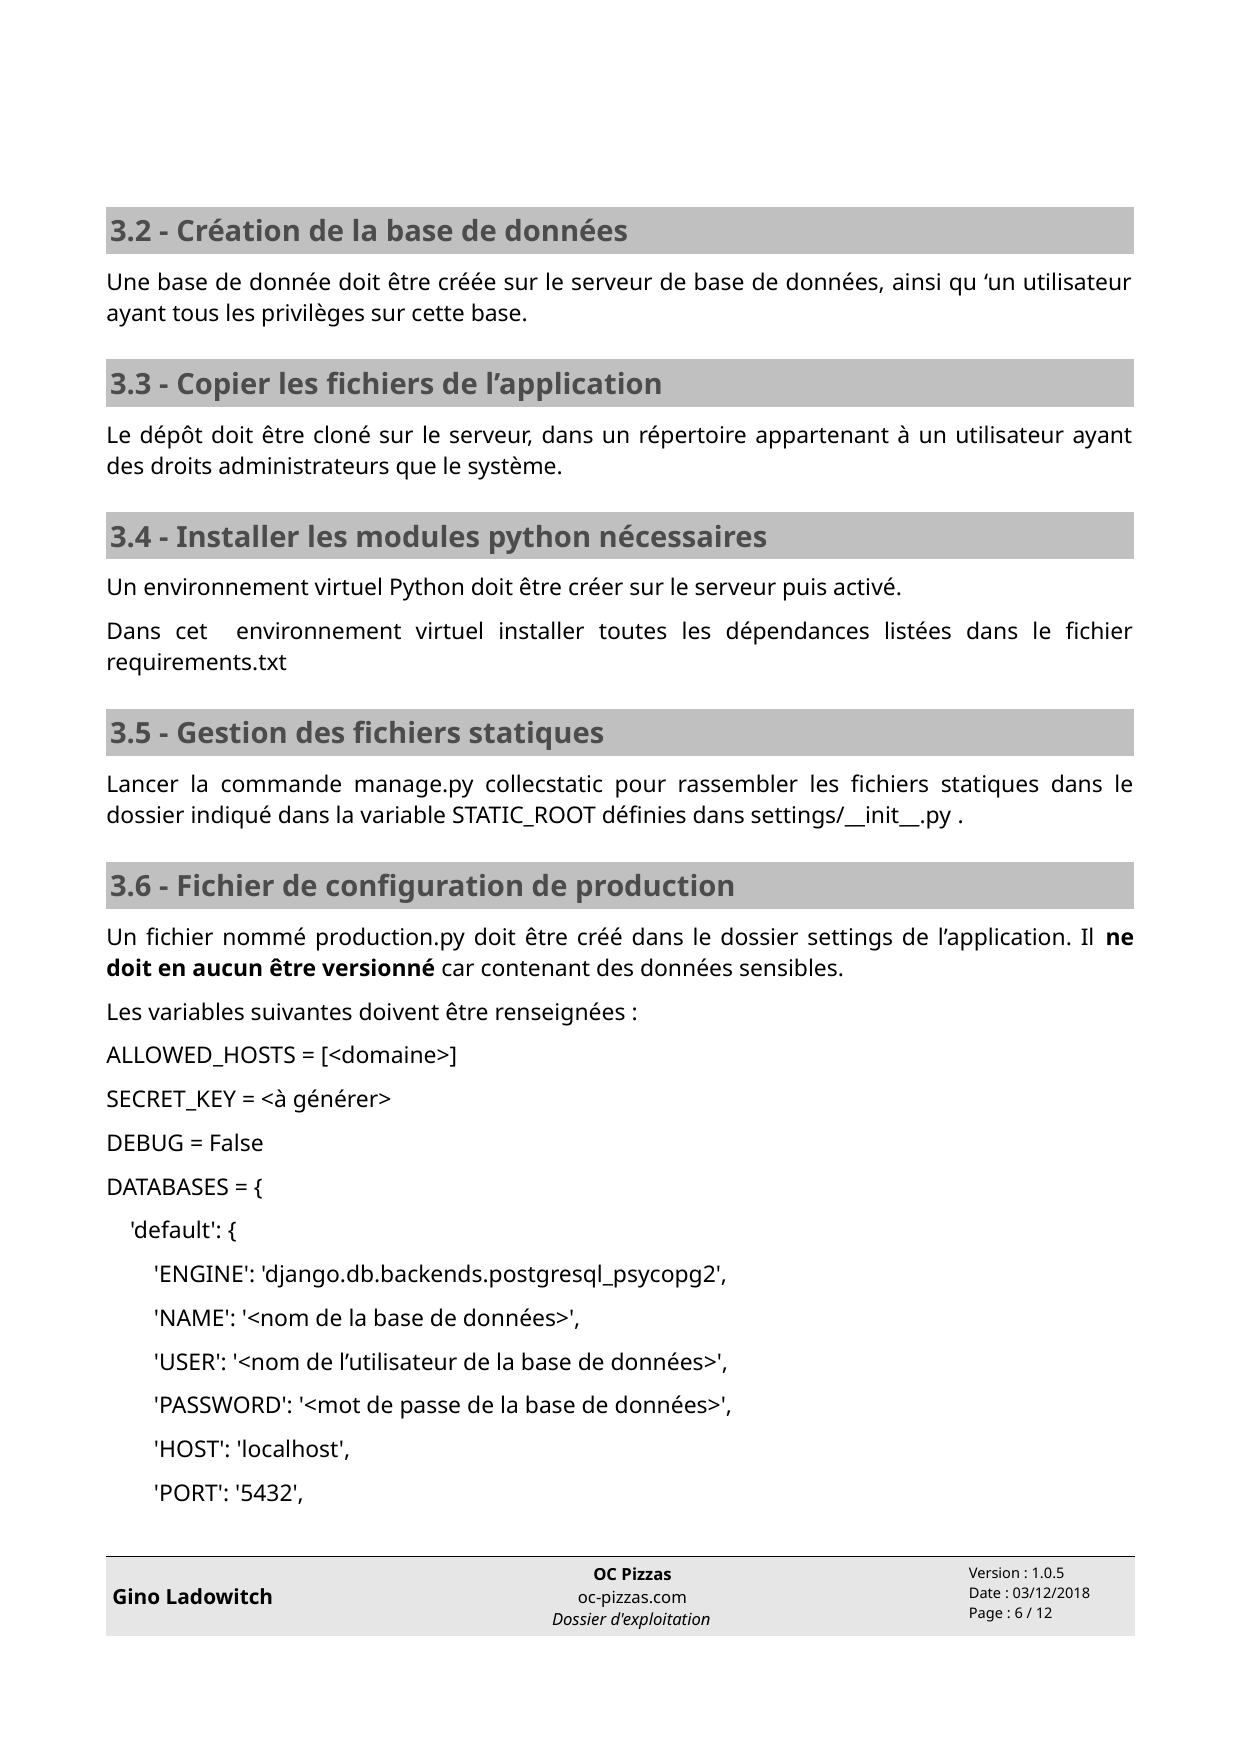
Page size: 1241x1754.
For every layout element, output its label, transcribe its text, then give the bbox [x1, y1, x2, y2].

text 'PORT': '5432', [106, 1477, 1134, 1508]
subtitle Installer les modules python nécessaires [107, 514, 1133, 558]
text Un environnement virtuel Python doit être créer sur le serveur puis activé. [106, 571, 1134, 603]
text 'ENGINE': 'django.db.backends.postgresql_psycopg2', [106, 1258, 1134, 1289]
text DEBUG = False [106, 1127, 1134, 1158]
subtitle Copier les fichiers de l’application [107, 361, 1133, 406]
text DATABASES = { [106, 1171, 1134, 1202]
subtitle Fichier de configuration de production [107, 863, 1133, 908]
subtitle Gestion des fichiers statiques [107, 710, 1133, 755]
text 'PASSWORD': '<mot de passe de la base de données>', [106, 1389, 1134, 1421]
text 'USER': '<nom de l’utilisateur de la base de données>', [106, 1346, 1134, 1377]
text Dans cet environnement virtuel installer toutes les dépendances listées dans le fichier requirements.txt [106, 615, 1134, 678]
text SECRET_KEY = <à générer> [106, 1083, 1134, 1114]
text Les variables suivantes doivent être renseignées : [106, 996, 1134, 1027]
text 'HOST': 'localhost', [106, 1433, 1134, 1464]
text Une base de donnée doit être créée sur le serveur de base de données, ainsi qu ‘un utilisateur ayant tous les privilèges sur cette base. [106, 266, 1134, 328]
text Lancer la commande manage.py collecstatic pour rassembler les fichiers statiques dans le dossier indiqué dans la variable STATIC_ROOT définies dans settings/__init__.py . [106, 768, 1134, 830]
subtitle Création de la base de données [107, 208, 1133, 253]
text ALLOWED_HOSTS = [<domaine>] [106, 1039, 1134, 1071]
text 'NAME': '<nom de la base de données>', [106, 1302, 1134, 1333]
text Le dépôt doit être cloné sur le serveur, dans un répertoire appartenant à un utilisateur ayant des droits administrateurs que le système. [106, 418, 1134, 481]
text 'default': { [106, 1214, 1134, 1246]
text Un fichier nommé production.py doit être créé dans le dossier settings de l’application. Il ne doit en aucun être versionné car contenant des données sensibles. [106, 921, 1134, 983]
